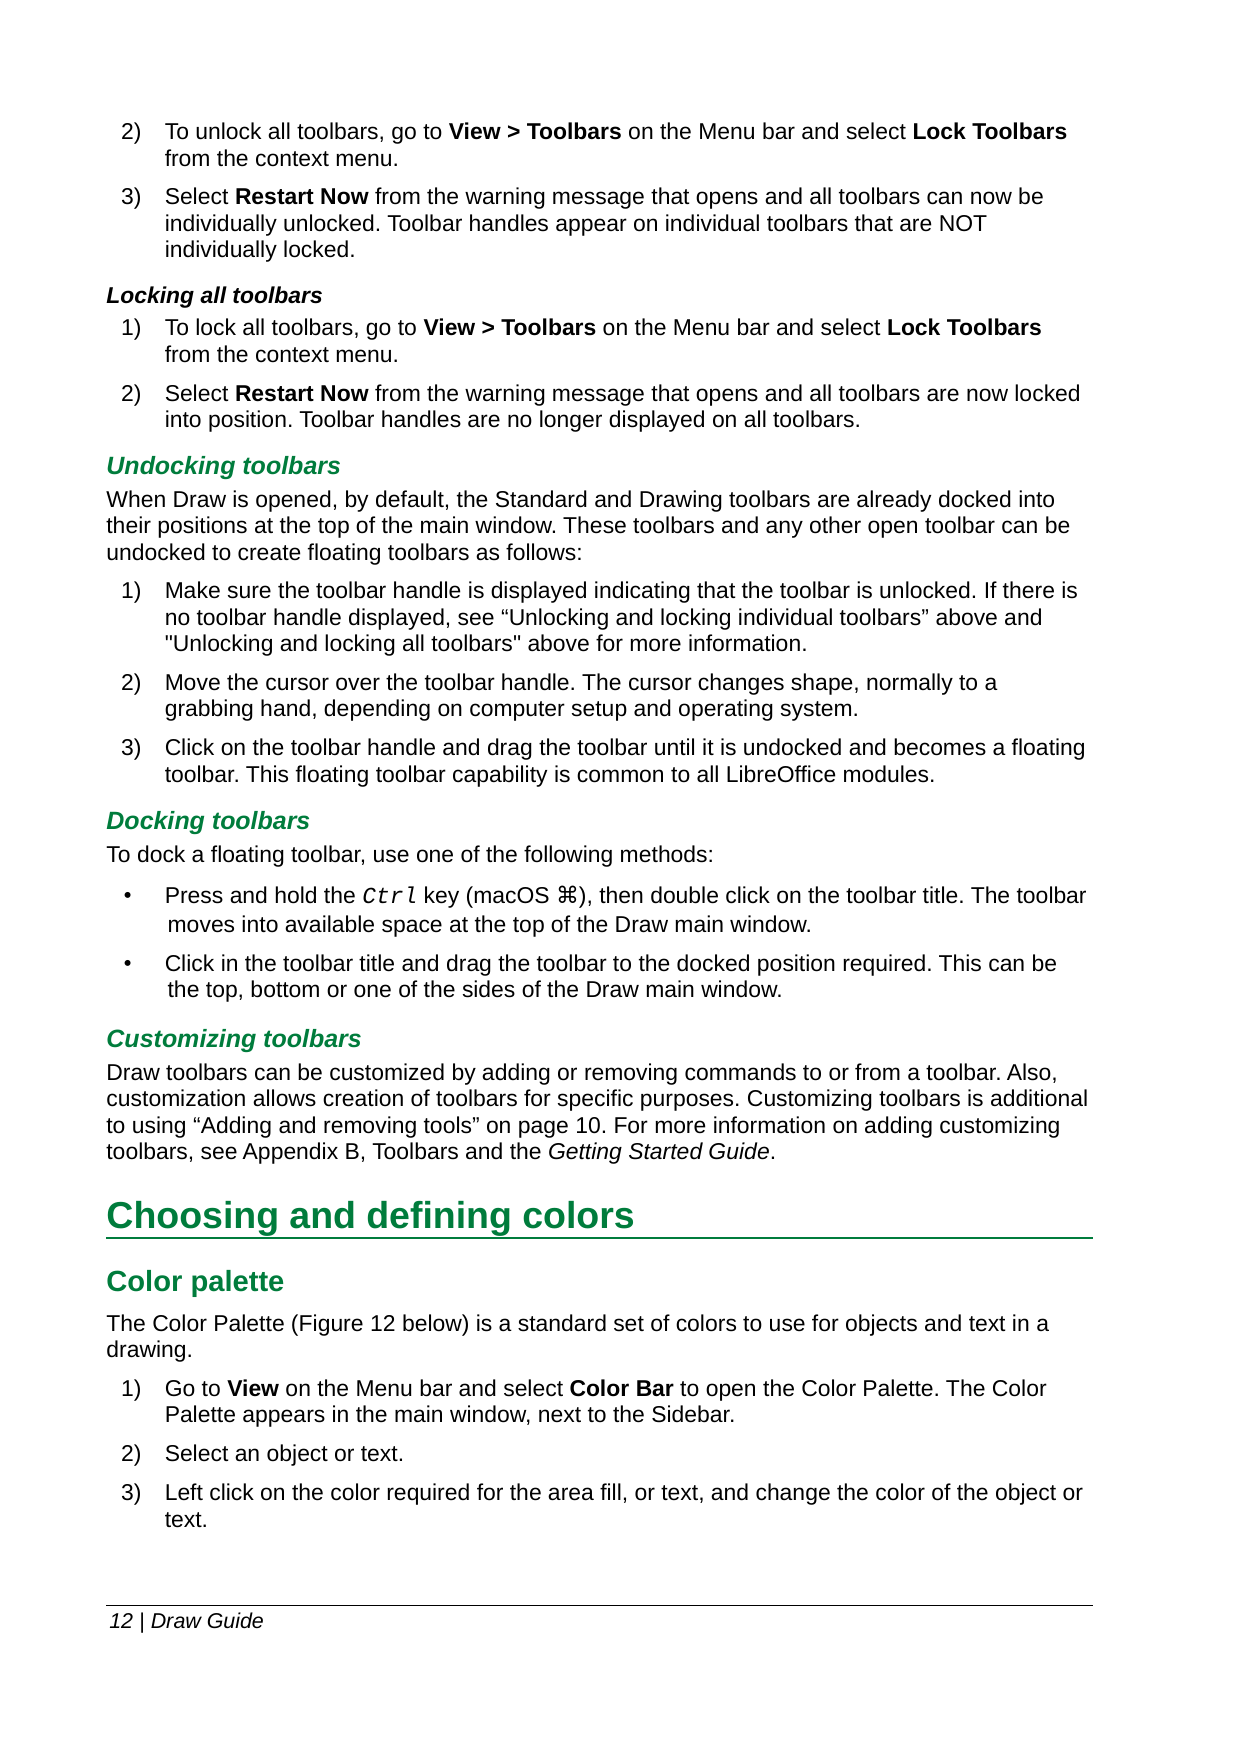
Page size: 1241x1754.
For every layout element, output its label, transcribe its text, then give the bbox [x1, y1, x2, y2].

list Click in the toolbar title and drag the toolbar to the docked position required. This can be the top, bottom or one of the sides of the Draw main window. [121, 947, 1093, 1005]
list To lock all toolbars, go to View > Toolbars on the Menu bar and select Lock Toolbars from the context menu. [121, 314, 1093, 367]
text The Color Palette (Figure 12 below) is a standard set of colors to use for objects and text in a drawing. [106, 1310, 1093, 1363]
text When Draw is opened, by default, the Standard and Drawing toolbars are already docked into their positions at the top of the main window. These toolbars and any other open toolbar can be undocked to create floating toolbars as follows: [106, 486, 1093, 565]
subtitle Docking toolbars [106, 806, 1093, 834]
list To dock a floating toolbar, use one of the following methods: [106, 841, 1093, 867]
list Press and hold the Ctrl key (macOS ⌘), then double click on the toolbar title. The toolbar moves into available space at the top of the Draw main window. [121, 879, 1093, 937]
list Click on the toolbar handle and drag the toolbar until it is undocked and becomes a floating toolbar. This floating toolbar capability is common to all LibreOffice modules. [121, 734, 1093, 787]
list To unlock all toolbars, go to View > Toolbars on the Menu bar and select Lock Toolbars from the context menu. [121, 118, 1093, 171]
list Left click on the color required for the area fill, or text, and change the color of the object or text. [121, 1479, 1093, 1532]
list Make sure the toolbar handle is displayed indicating that the toolbar is unlocked. If there is no toolbar handle displayed, see “Unlocking and locking individual toolbars” above and "Unlocking and locking all toolbars" above for more information. [121, 577, 1093, 657]
text Draw toolbars can be customized by adding or removing commands to or from a toolbar. Also, customization allows creation of toolbars for specific purposes. Customizing toolbars is additional to using “Adding and removing tools” on page 10. For more information on adding customizing toolbars, see Appendix B, Toolbars and the Getting Started Guide. [106, 1059, 1093, 1164]
subtitle Color palette [106, 1264, 1093, 1297]
subtitle Undocking toolbars [106, 451, 1093, 480]
subtitle Locking all toolbars [106, 282, 1093, 308]
list Move the cursor over the toolbar handle. The cursor changes shape, normally to a grabbing hand, depending on computer setup and operating system. [121, 669, 1093, 722]
list Go to View on the Menu bar and select Color Bar to open the Color Palette. The Color Palette appears in the main window, next to the Sidebar. [121, 1375, 1093, 1428]
list Select Restart Now from the warning message that opens and all toolbars can now be individually unlocked. Toolbar handles appear on individual toolbars that are NOT individually locked. [121, 183, 1093, 262]
list Select Restart Now from the warning message that opens and all toolbars are now locked into position. Toolbar handles are no longer displayed on all toolbars. [121, 379, 1093, 432]
list Select an object or text. [121, 1440, 1093, 1467]
subtitle Customizing toolbars [106, 1024, 1093, 1053]
subtitle Choosing and defining colors [106, 1194, 1093, 1237]
